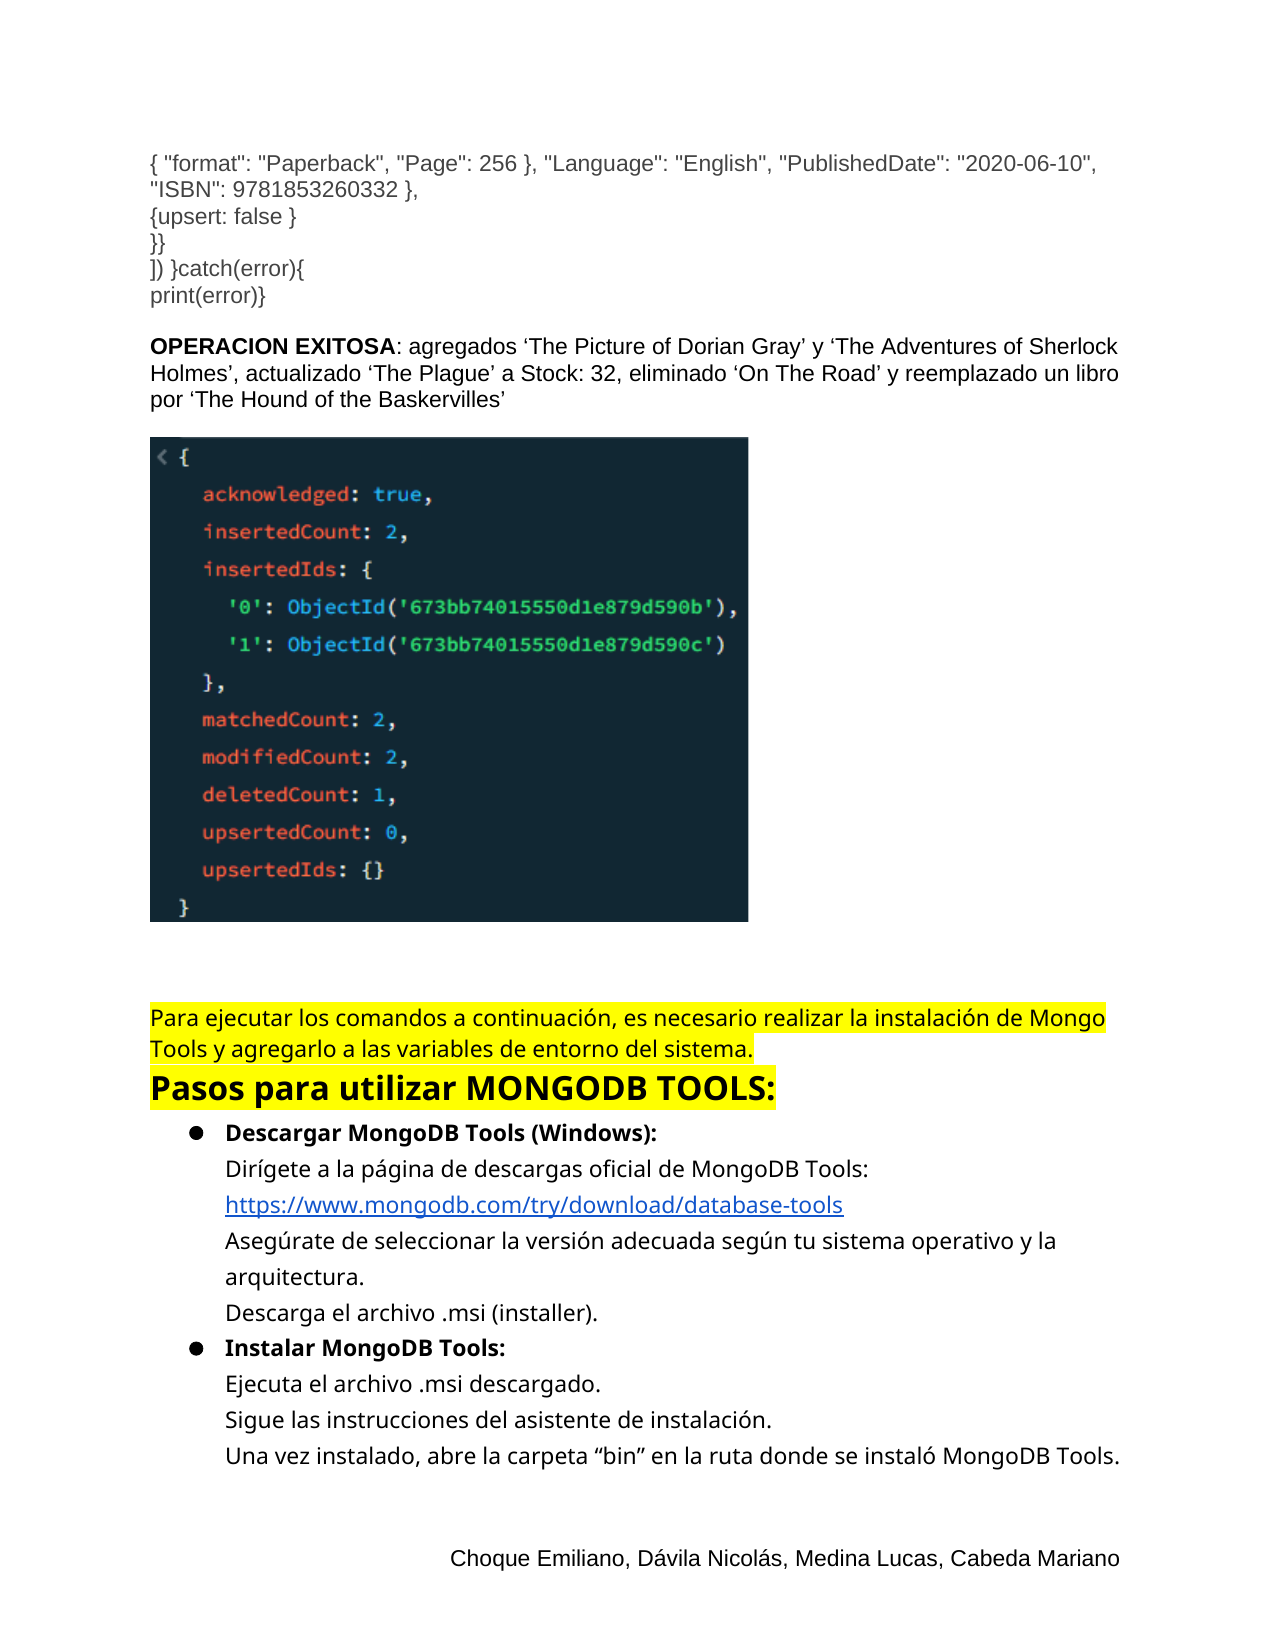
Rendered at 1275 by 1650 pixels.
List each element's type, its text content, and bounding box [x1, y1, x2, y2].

text Dirígete a la página de descargas oficial de MongoDB Tools: [150, 1153, 1125, 1184]
text Ejecuta el archivo .msi descargado. [150, 1368, 1125, 1399]
text Para ejecutar los comandos a continuación, es necesario realizar la instalación de Mongo Tools y agregarlo a las variables de entorno del sistema. [150, 1002, 1125, 1064]
text Una vez instalado, abre la carpeta “bin” en la ruta donde se instaló MongoDB Tools. [225, 1440, 1125, 1471]
picture [150, 437, 749, 922]
text https://www.mongodb.com/try/download/database-tools [150, 1189, 1125, 1220]
text Descarga el archivo .msi (installer). [150, 1296, 1125, 1328]
text print(error)} [150, 282, 1125, 308]
text Asegúrate de seleccionar la versión adecuada según tu sistema operativo y la arquitectura. [225, 1224, 1125, 1292]
text OPERACION EXITOSA: agregados ‘The Picture of Dorian Gray’ y ‘The Adventures of Sherlock Holmes’, actualizado ‘The Plague’ a Stock: 32, eliminado ‘On The Road’ y reemplazado un libro por ‘The Hound of the Baskervilles’ [150, 333, 1125, 412]
list Descargar MongoDB Tools (Windows): [187, 1117, 1125, 1148]
text ]) }catch(error){ [150, 255, 1125, 282]
list Instalar MongoDB Tools: [187, 1332, 1125, 1364]
text }} [150, 229, 1125, 255]
text {upsert: false } [150, 203, 1125, 229]
text { "format": "Paperback", "Page": 256 }, "Language": "English", "PublishedDate": "2020-06-10", "ISBN": 9781853260332 }, [150, 150, 1125, 203]
text Pasos para utilizar MONGODB TOOLS: [150, 1064, 1125, 1110]
text Sigue las instrucciones del asistente de instalación. [225, 1404, 1125, 1436]
